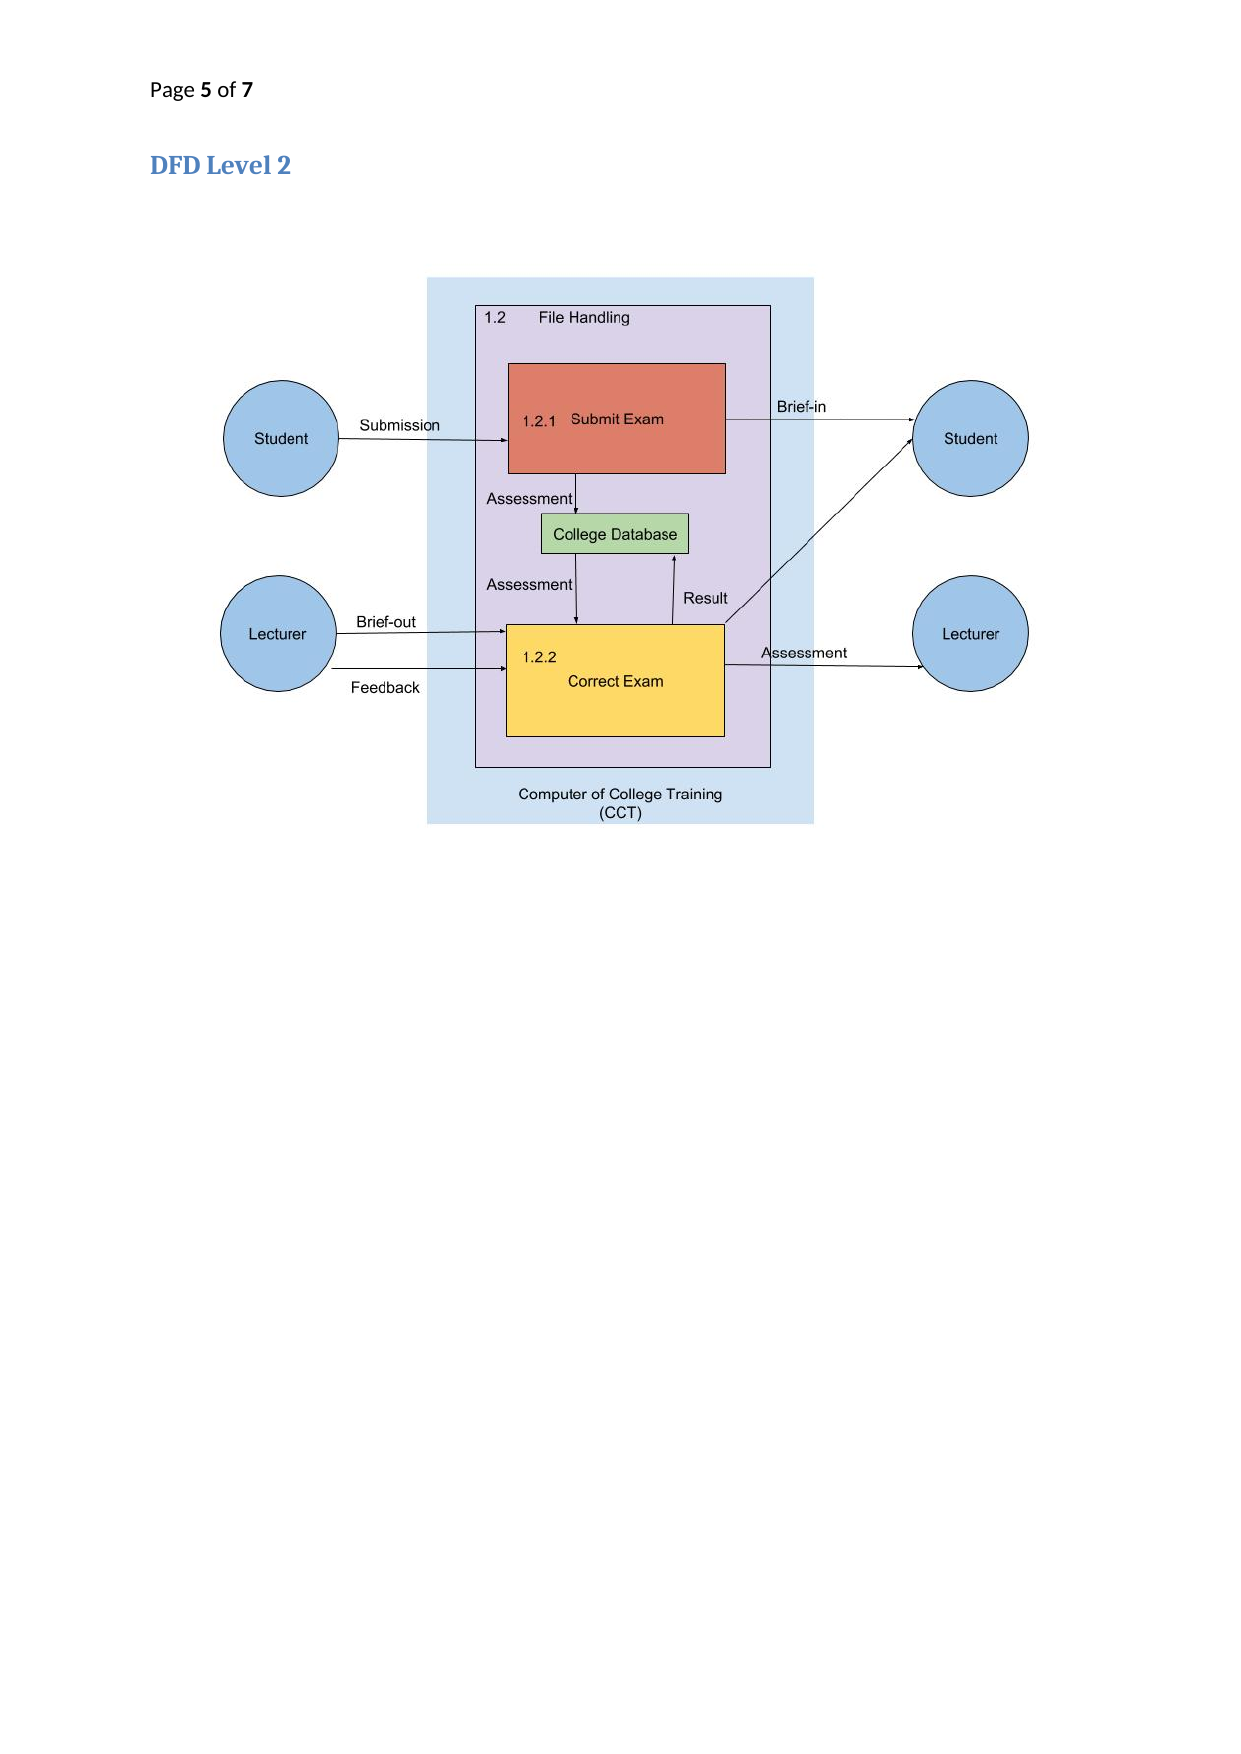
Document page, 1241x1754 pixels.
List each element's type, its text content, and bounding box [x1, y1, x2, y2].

subtitle DFD Level 2 [150, 150, 1090, 181]
